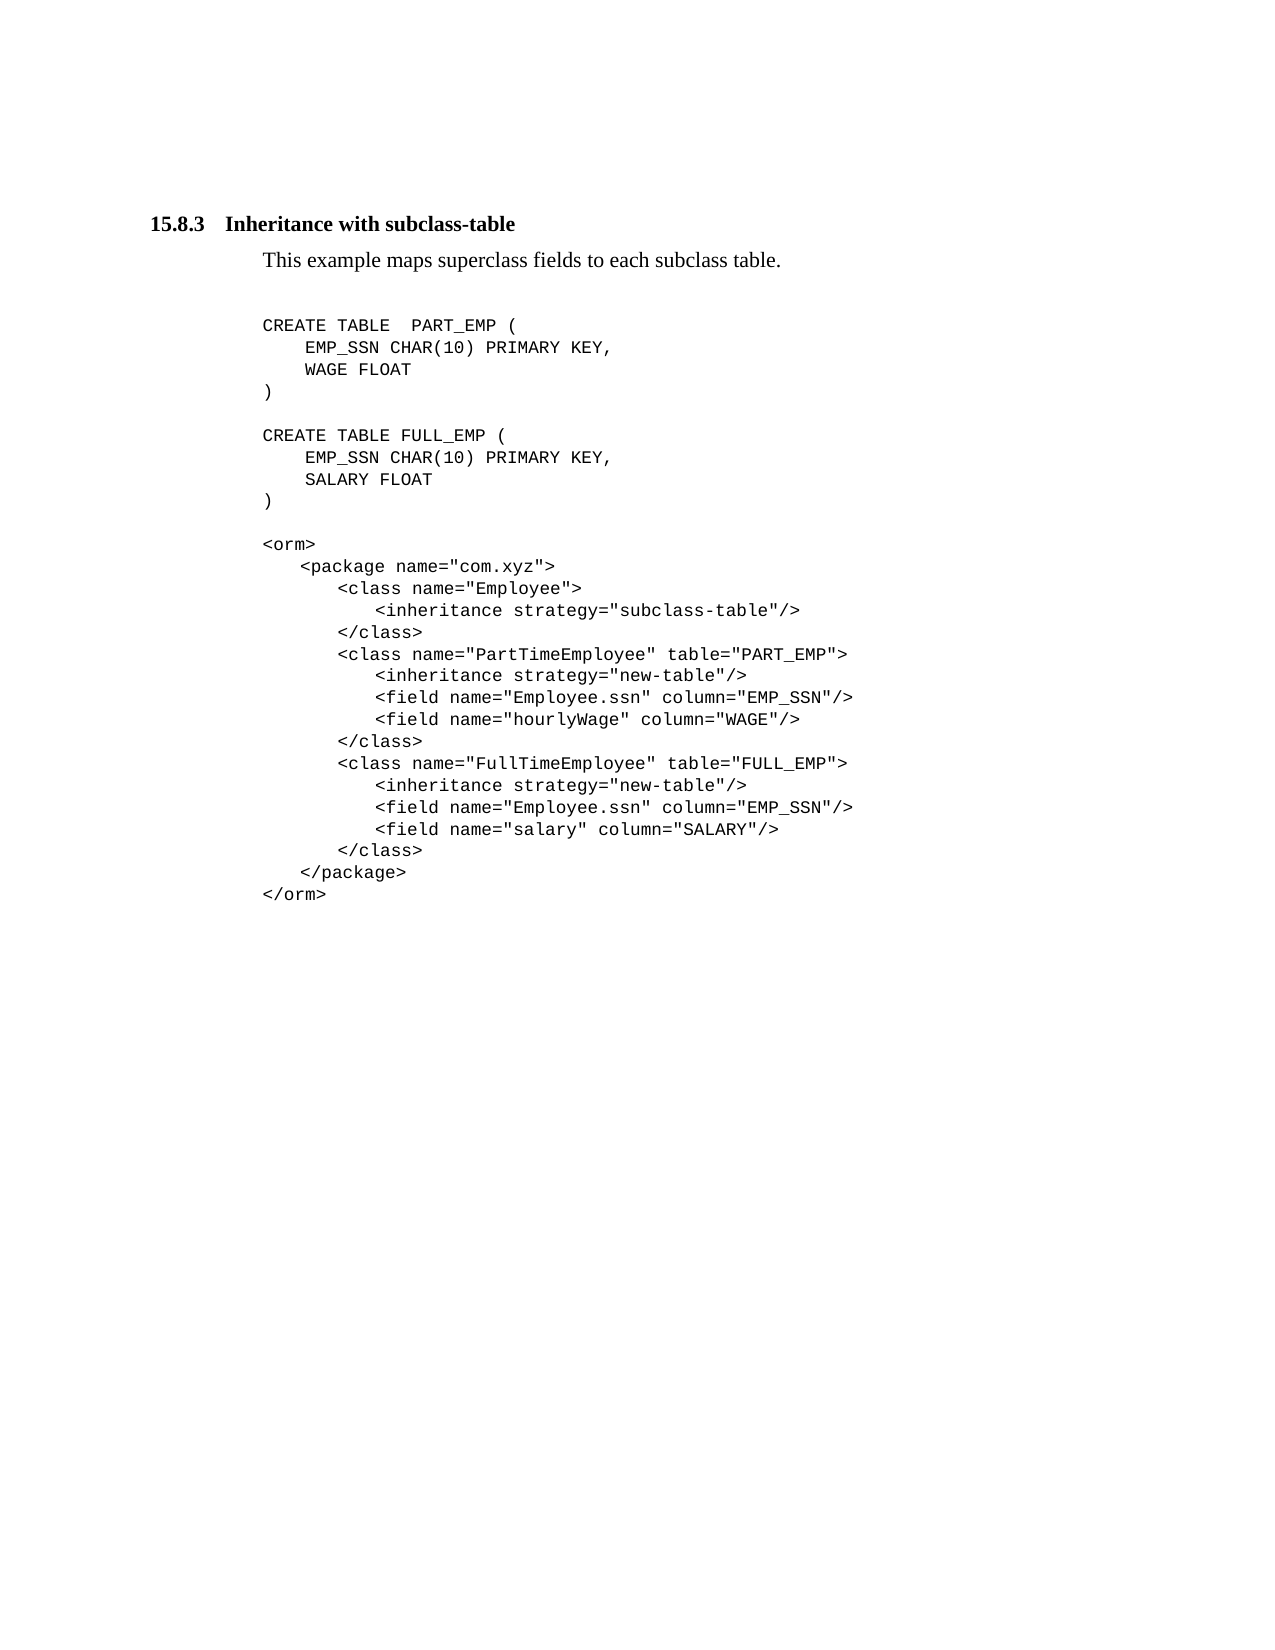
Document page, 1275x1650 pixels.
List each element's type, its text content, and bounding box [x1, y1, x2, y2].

text <class name="FullTimeEmployee" table="FULL_EMP"> [262, 753, 1125, 774]
text CREATE TABLE PART_EMP ( [262, 315, 1125, 337]
text ) [262, 490, 1125, 512]
text <class name="Employee"> [262, 578, 1125, 599]
text <field name="hourlyWage" column="WAGE"/> [262, 709, 1125, 731]
text <class name="PartTimeEmployee" table="PART_EMP"> [262, 643, 1125, 665]
subtitle Inheritance with subclass-table [150, 210, 1125, 236]
text WAGE FLOAT [262, 359, 1125, 381]
text </class> [262, 731, 1125, 753]
text </package> [262, 862, 1125, 884]
text EMP_SSN CHAR(10) PRIMARY KEY, [262, 337, 1125, 359]
text </orm> [262, 884, 1125, 906]
text <field name="salary" column="SALARY"/> [262, 818, 1125, 840]
text </class> [262, 840, 1125, 862]
text <orm> [262, 534, 1125, 556]
text <field name="Employee.ssn" column="EMP_SSN"/> [262, 687, 1125, 709]
text <field name="Employee.ssn" column="EMP_SSN"/> [262, 796, 1125, 818]
text </class> [262, 621, 1125, 643]
text <inheritance strategy="subclass-table"/> [262, 599, 1125, 621]
text ) [262, 381, 1125, 403]
text <inheritance strategy="new-table"/> [262, 665, 1125, 687]
text EMP_SSN CHAR(10) PRIMARY KEY, [262, 446, 1125, 468]
text SALARY FLOAT [262, 468, 1125, 490]
text <inheritance strategy="new-table"/> [262, 774, 1125, 796]
text <package name="com.xyz"> [262, 556, 1125, 578]
text CREATE TABLE FULL_EMP ( [262, 424, 1125, 446]
text This example maps superclass fields to each subclass table. [262, 246, 1125, 272]
